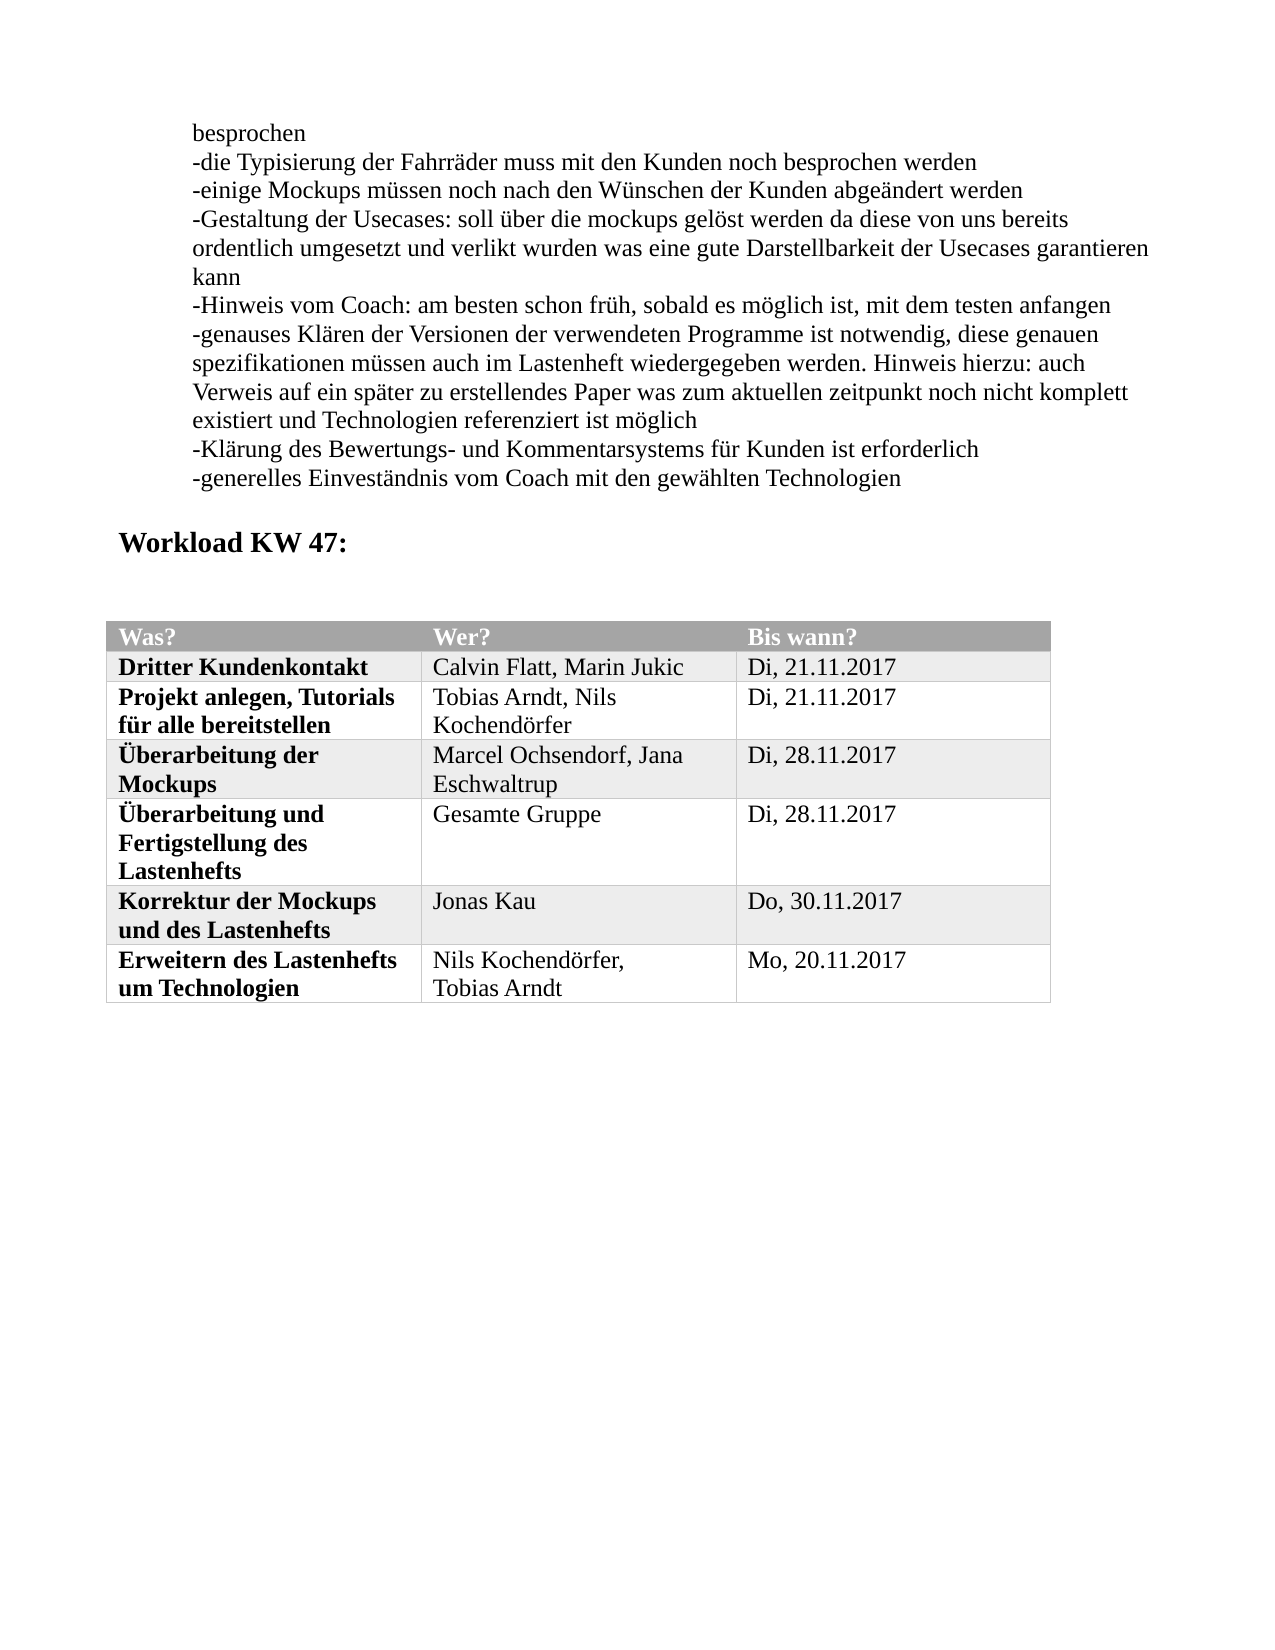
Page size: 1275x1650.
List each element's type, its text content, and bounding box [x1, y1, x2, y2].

table_cell Überarbeitung und Fertigstellung des Lastenhefts [107, 799, 421, 885]
table_cell Korrektur der Mockups und des Lastenhefts [107, 886, 421, 944]
table_cell Dritter Kundenkontakt [107, 652, 421, 681]
table_cell Mo, 20.11.2017 [737, 945, 1050, 1002]
table_cell Di, 21.11.2017 [737, 652, 1050, 681]
text besprochen [118, 118, 1157, 147]
table_cell Calvin Flatt, Marin Jukic [422, 652, 736, 681]
table_cell Tobias Arndt, Nils Kochendörfer [422, 682, 736, 739]
table_cell Nils Kochendörfer, Tobias Arndt [422, 945, 736, 1002]
text Workload KW 47: [118, 525, 1157, 559]
table_header Was? [107, 622, 421, 651]
table_cell Jonas Kau [422, 886, 736, 944]
table_header Wer? [422, 622, 736, 651]
text -generelles Einveständnis vom Coach mit den gewählten Technologien [118, 463, 1157, 492]
text -Hinweis vom Coach: am besten schon früh, sobald es möglich ist, mit dem testen anfangen [118, 291, 1157, 319]
table_cell Gesamte Gruppe [422, 799, 736, 885]
table_cell Projekt anlegen, Tutorials für alle bereitstellen [107, 682, 421, 739]
table_cell Di, 21.11.2017 [737, 682, 1050, 739]
table_cell Di, 28.11.2017 [737, 799, 1050, 885]
table_cell Erweitern des Lastenhefts um Technologien [107, 945, 421, 1002]
text -genauses Klären der Versionen der verwendeten Programme ist notwendig, diese genauen spezifikationen müssen auch im Lastenheft wiedergegeben werden. Hinweis hierzu: auch Verweis auf ein später zu erstellendes Paper was zum aktuellen zeitpunkt noch nicht komplett existiert und Technologien referenziert ist möglich [118, 319, 1157, 434]
table_cell Do, 30.11.2017 [737, 886, 1050, 944]
table_cell Di, 28.11.2017 [737, 740, 1050, 798]
text -Gestaltung der Usecases: soll über die mockups gelöst werden da diese von uns bereits ordentlich umgesetzt und verlikt wurden was eine gute Darstellbarkeit der Usecases garantieren kann [118, 204, 1157, 291]
table_cell Überarbeitung der Mockups [107, 740, 421, 798]
text -die Typisierung der Fahrräder muss mit den Kunden noch besprochen werden -einige Mockups müssen noch nach den Wünschen der Kunden abgeändert werden [118, 147, 1157, 204]
table_header Bis wann? [737, 622, 1050, 651]
text -Klärung des Bewertungs- und Kommentarsystems für Kunden ist erforderlich [118, 434, 1157, 463]
table_cell Marcel Ochsendorf, Jana Eschwaltrup [422, 740, 736, 798]
